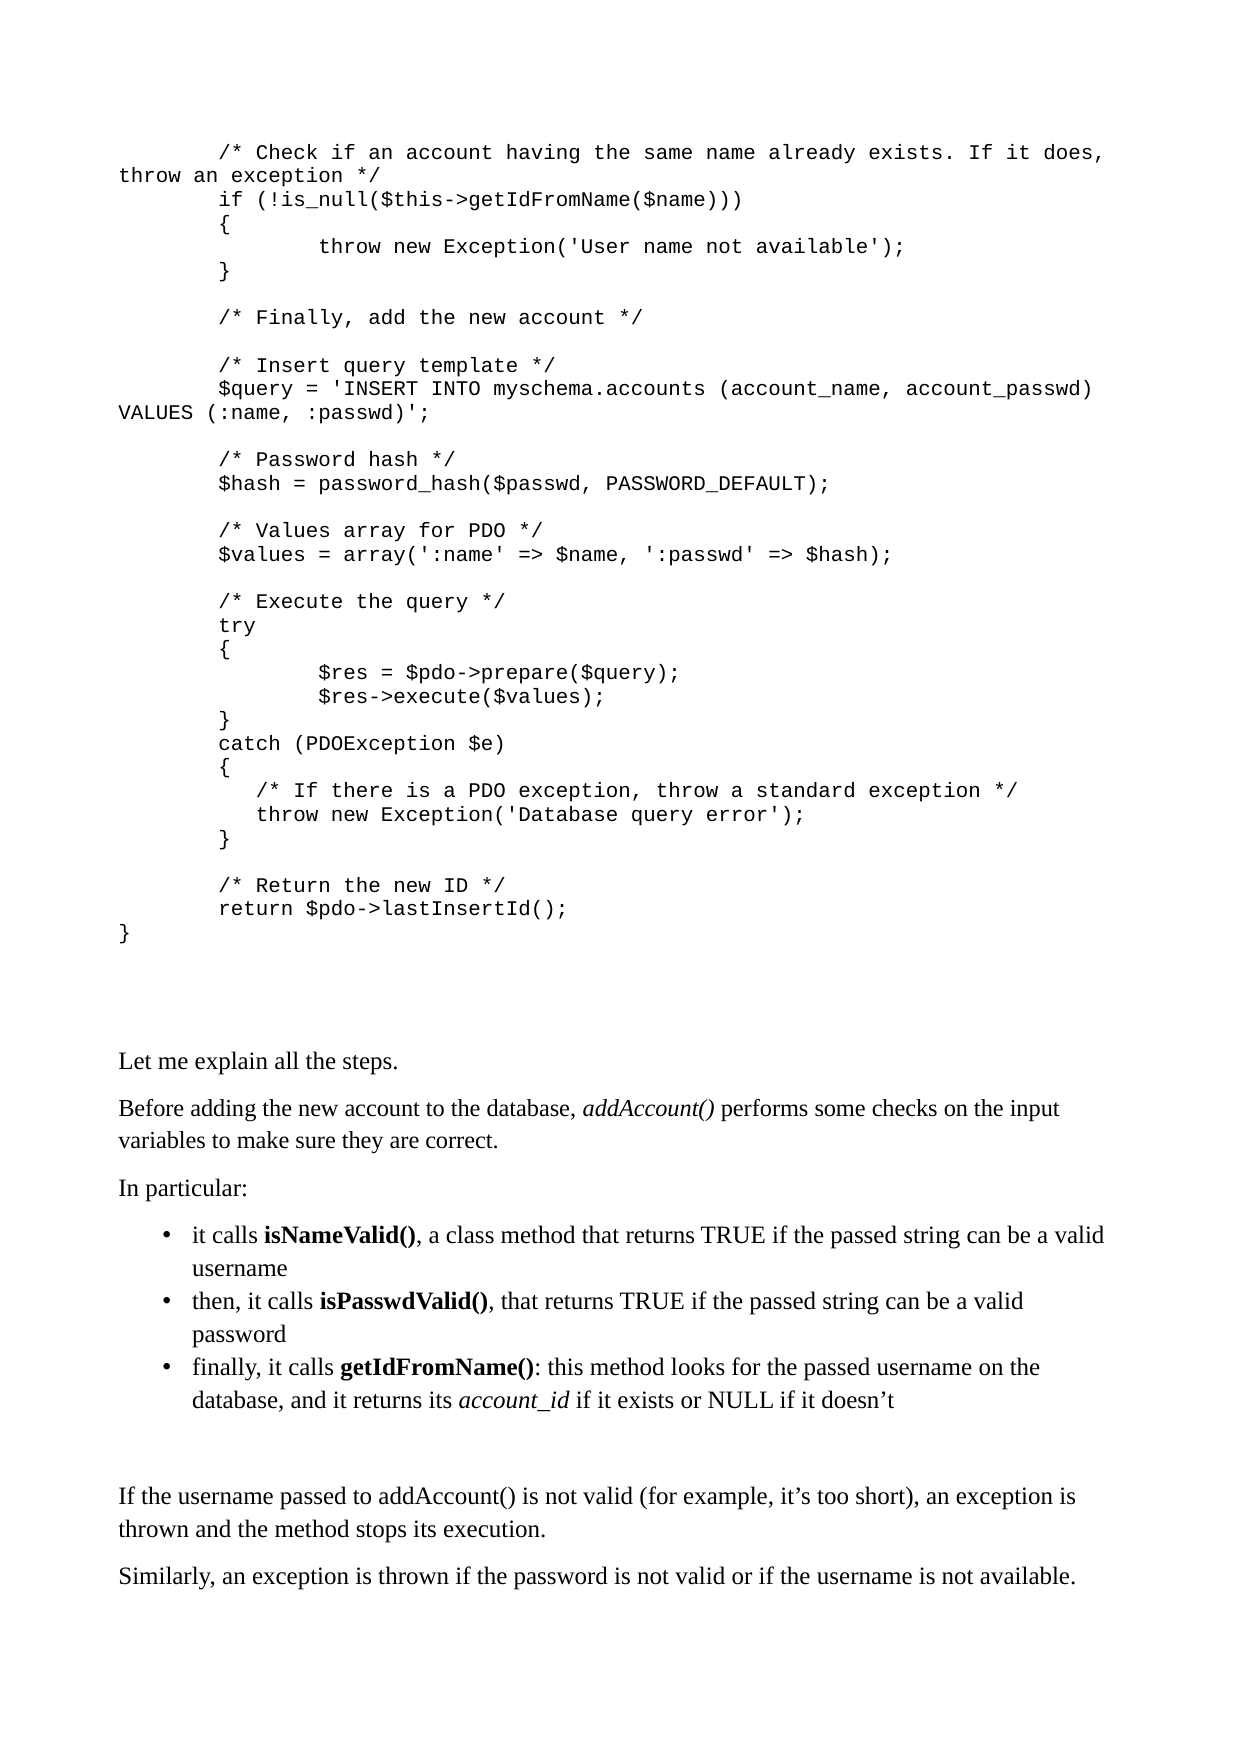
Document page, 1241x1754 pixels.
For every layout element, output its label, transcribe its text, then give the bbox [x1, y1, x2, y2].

text if (!is_null($this->getIdFromName($name))) [118, 189, 1122, 213]
text $hash = password_hash($passwd, PASSWORD_DEFAULT); [118, 473, 1122, 496]
text $query = 'INSERT INTO myschema.accounts (account_name, account_passwd) VALUES (:name, :passwd)'; [118, 378, 1122, 426]
text In particular: [118, 1173, 1122, 1202]
text Similarly, an exception is thrown if the password is not valid or if the username is not available. [118, 1561, 1122, 1590]
text Before adding the new account to the database, addAccount() performs some checks on the input variables to make sure they are correct. [118, 1094, 1122, 1154]
text /* Password hash */ [118, 449, 1122, 473]
text If the username passed to addAccount() is not valid (for example, it’s too short), an exception is thrown and the method stops its execution. [118, 1481, 1122, 1542]
text $values = array(':name' => $name, ':passwd' => $hash); [118, 544, 1122, 567]
text { [118, 757, 1122, 780]
list finally, it calls getIdFromName(): this method looks for the passed username on the database, and it returns its account_id if it exists or NULL if it doesn’t [162, 1352, 1122, 1414]
list then, it calls isPasswdValid(), that returns TRUE if the passed string can be a valid password [162, 1286, 1122, 1348]
text /* Execute the query */ [118, 591, 1122, 615]
text throw new Exception('User name not available'); [118, 236, 1122, 260]
text throw new Exception('Database query error'); [118, 804, 1122, 827]
text /* Finally, add the new account */ [118, 307, 1122, 331]
text Let me explain all the steps. [118, 1046, 1122, 1075]
text return $pdo->lastInsertId(); [118, 898, 1122, 922]
text try [118, 615, 1122, 638]
text $res->execute($values); [118, 686, 1122, 709]
text $res = $pdo->prepare($query); [118, 662, 1122, 686]
list it calls isNameValid(), a class method that returns TRUE if the passed string can be a valid username [162, 1220, 1122, 1282]
text { [118, 213, 1122, 236]
text /* If there is a PDO exception, throw a standard exception */ [118, 780, 1122, 804]
text { [118, 638, 1122, 662]
text } [118, 709, 1122, 733]
text catch (PDOException $e) [118, 733, 1122, 757]
text /* Return the new ID */ [118, 875, 1122, 898]
text } [118, 827, 1122, 851]
text /* Check if an account having the same name already exists. If it does, throw an exception */ [118, 142, 1122, 189]
text } [118, 260, 1122, 284]
text /* Insert query template */ [118, 354, 1122, 378]
text } [118, 922, 1122, 946]
text /* Values array for PDO */ [118, 520, 1122, 544]
